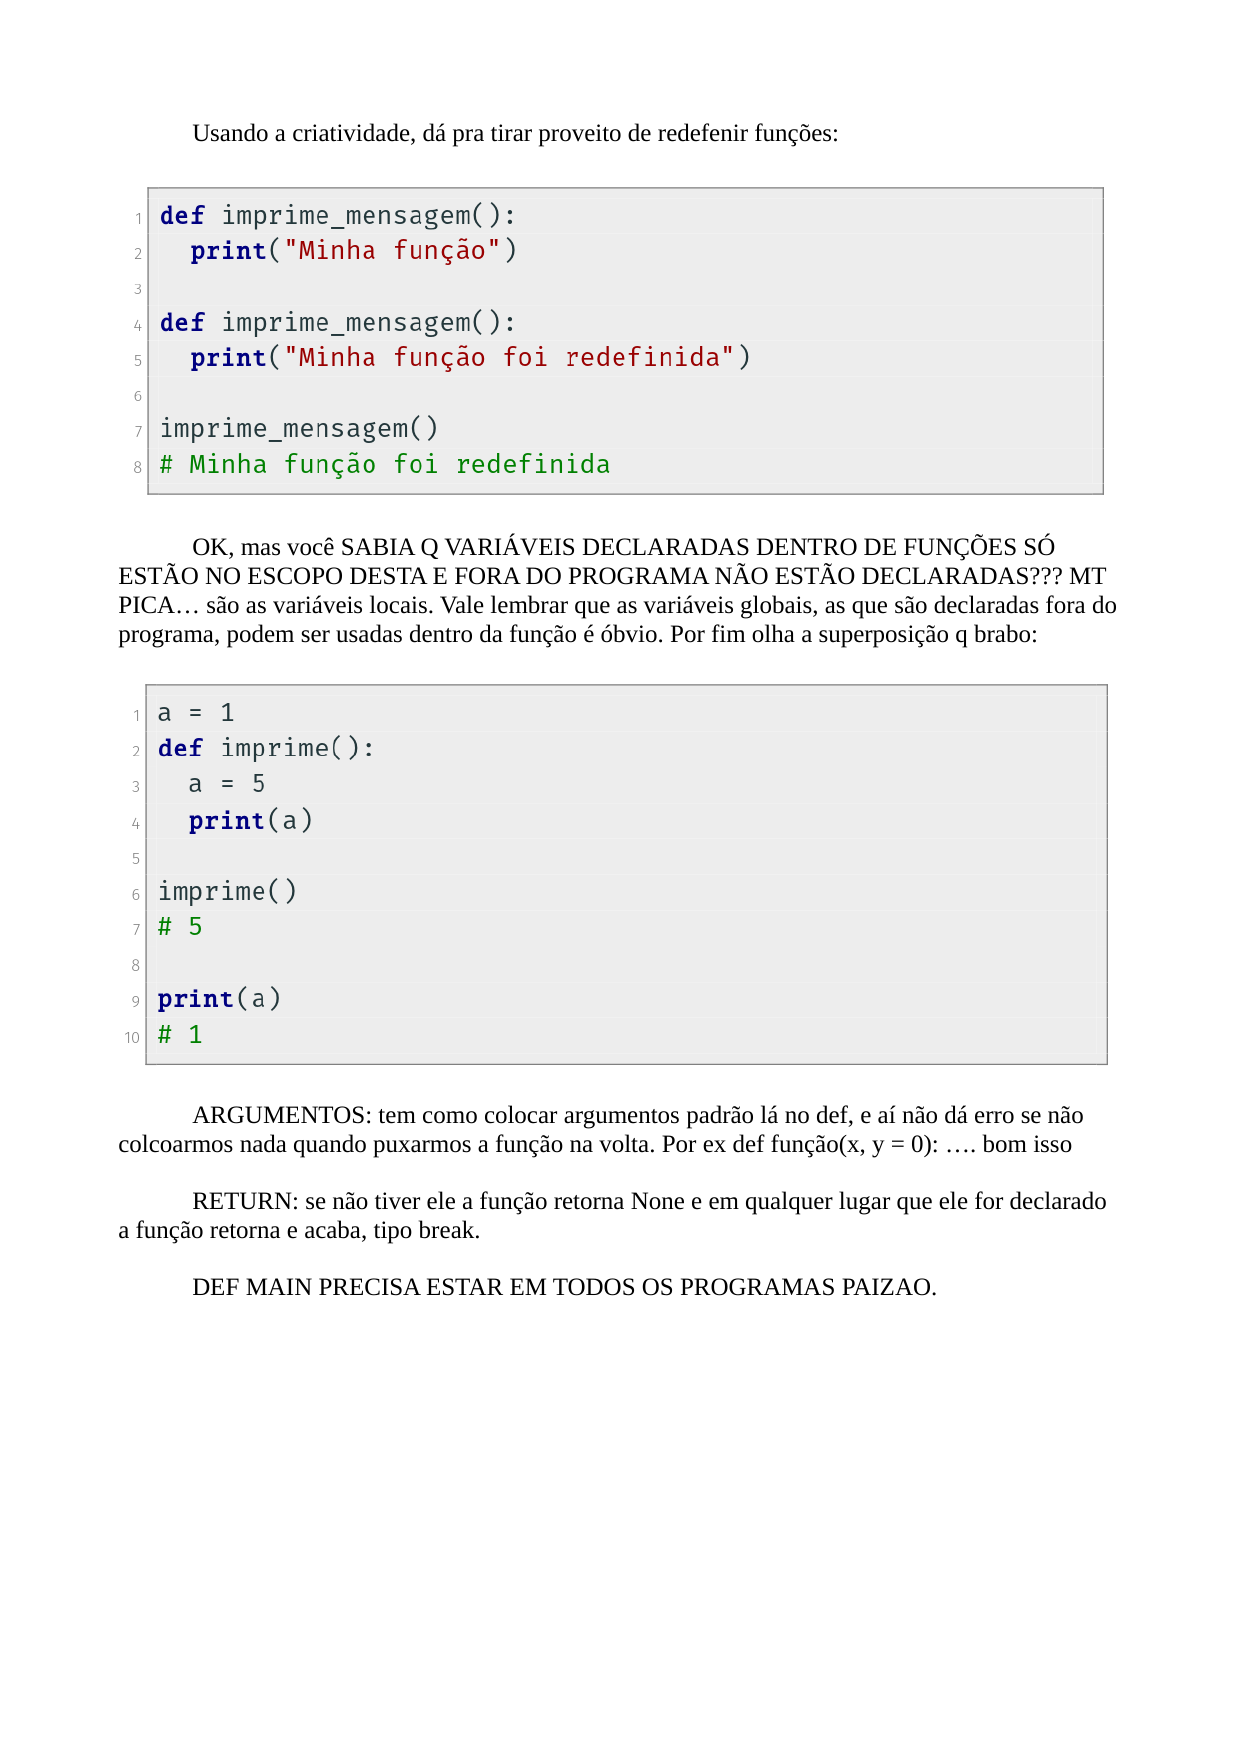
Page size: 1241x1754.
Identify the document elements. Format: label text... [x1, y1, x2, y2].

text Usando a criatividade, dá pra tirar proveito de redefenir funções: [118, 118, 1122, 147]
text ARGUMENTOS: tem como colocar argumentos padrão lá no def, e aí não dá erro se não colcoarmos nada quando puxarmos a função na volta. Por ex def função(x, y = 0): …. bom isso [118, 1100, 1122, 1157]
text DEF MAIN PRECISA ESTAR EM TODOS OS PROGRAMAS PAIZAO. [118, 1272, 1122, 1301]
picture [118, 175, 1123, 504]
picture [118, 676, 1123, 1072]
text OK, mas você SABIA Q VARIÁVEIS DECLARADAS DENTRO DE FUNÇÕES SÓ ESTÃO NO ESCOPO DESTA E FORA DO PROGRAMA NÃO ESTÃO DECLARADAS??? MT PICA… são as variáveis locais. Vale lembrar que as variáveis globais, as que são declaradas fora do programa, podem ser usadas dentro da função é óbvio. Por fim olha a superposição q brabo: [118, 532, 1122, 647]
text RETURN: se não tiver ele a função retorna None e em qualquer lugar que ele for declarado a função retorna e acaba, tipo break. [118, 1186, 1122, 1244]
